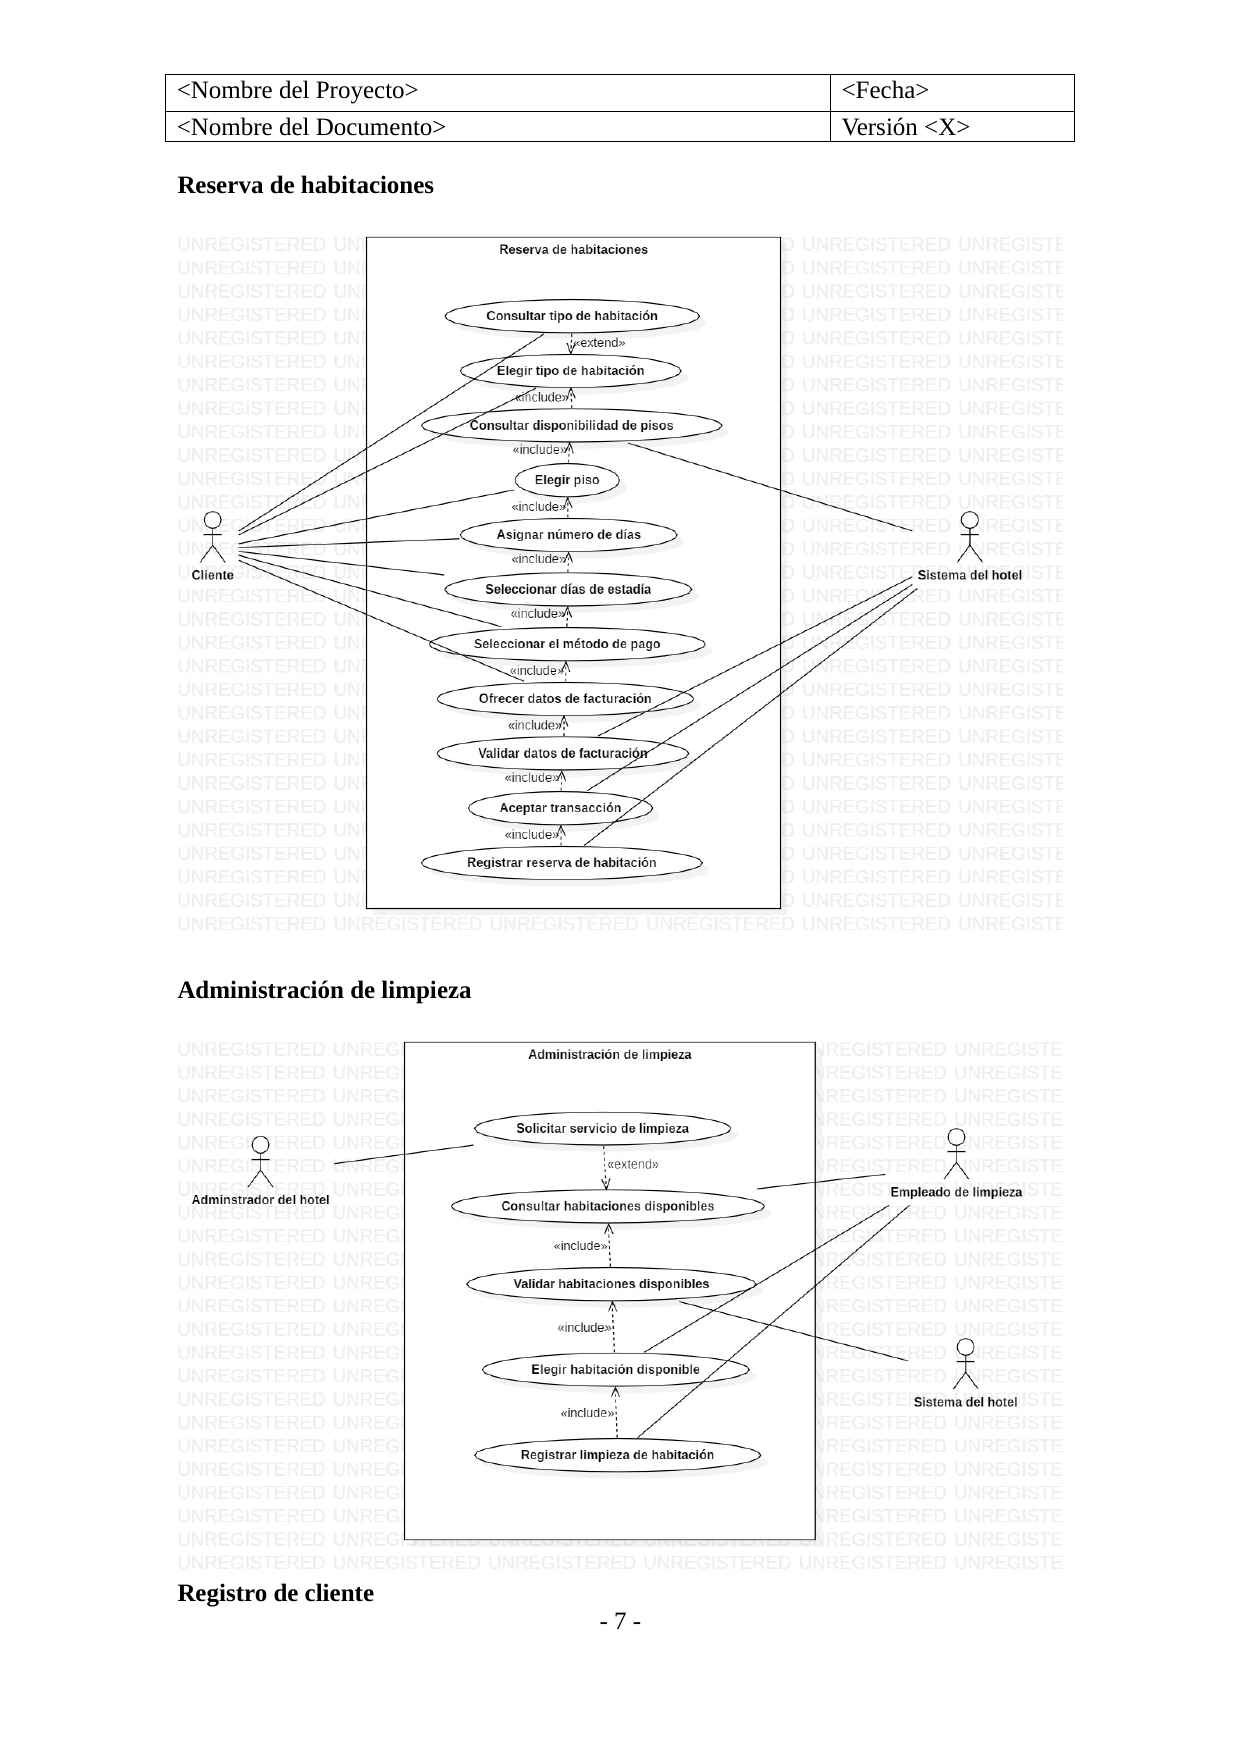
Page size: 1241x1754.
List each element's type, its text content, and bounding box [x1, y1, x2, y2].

text Administración de limpieza [177, 976, 1063, 1004]
text Reserva de habitaciones [177, 170, 1063, 199]
text Registro de cliente [177, 1578, 1063, 1606]
